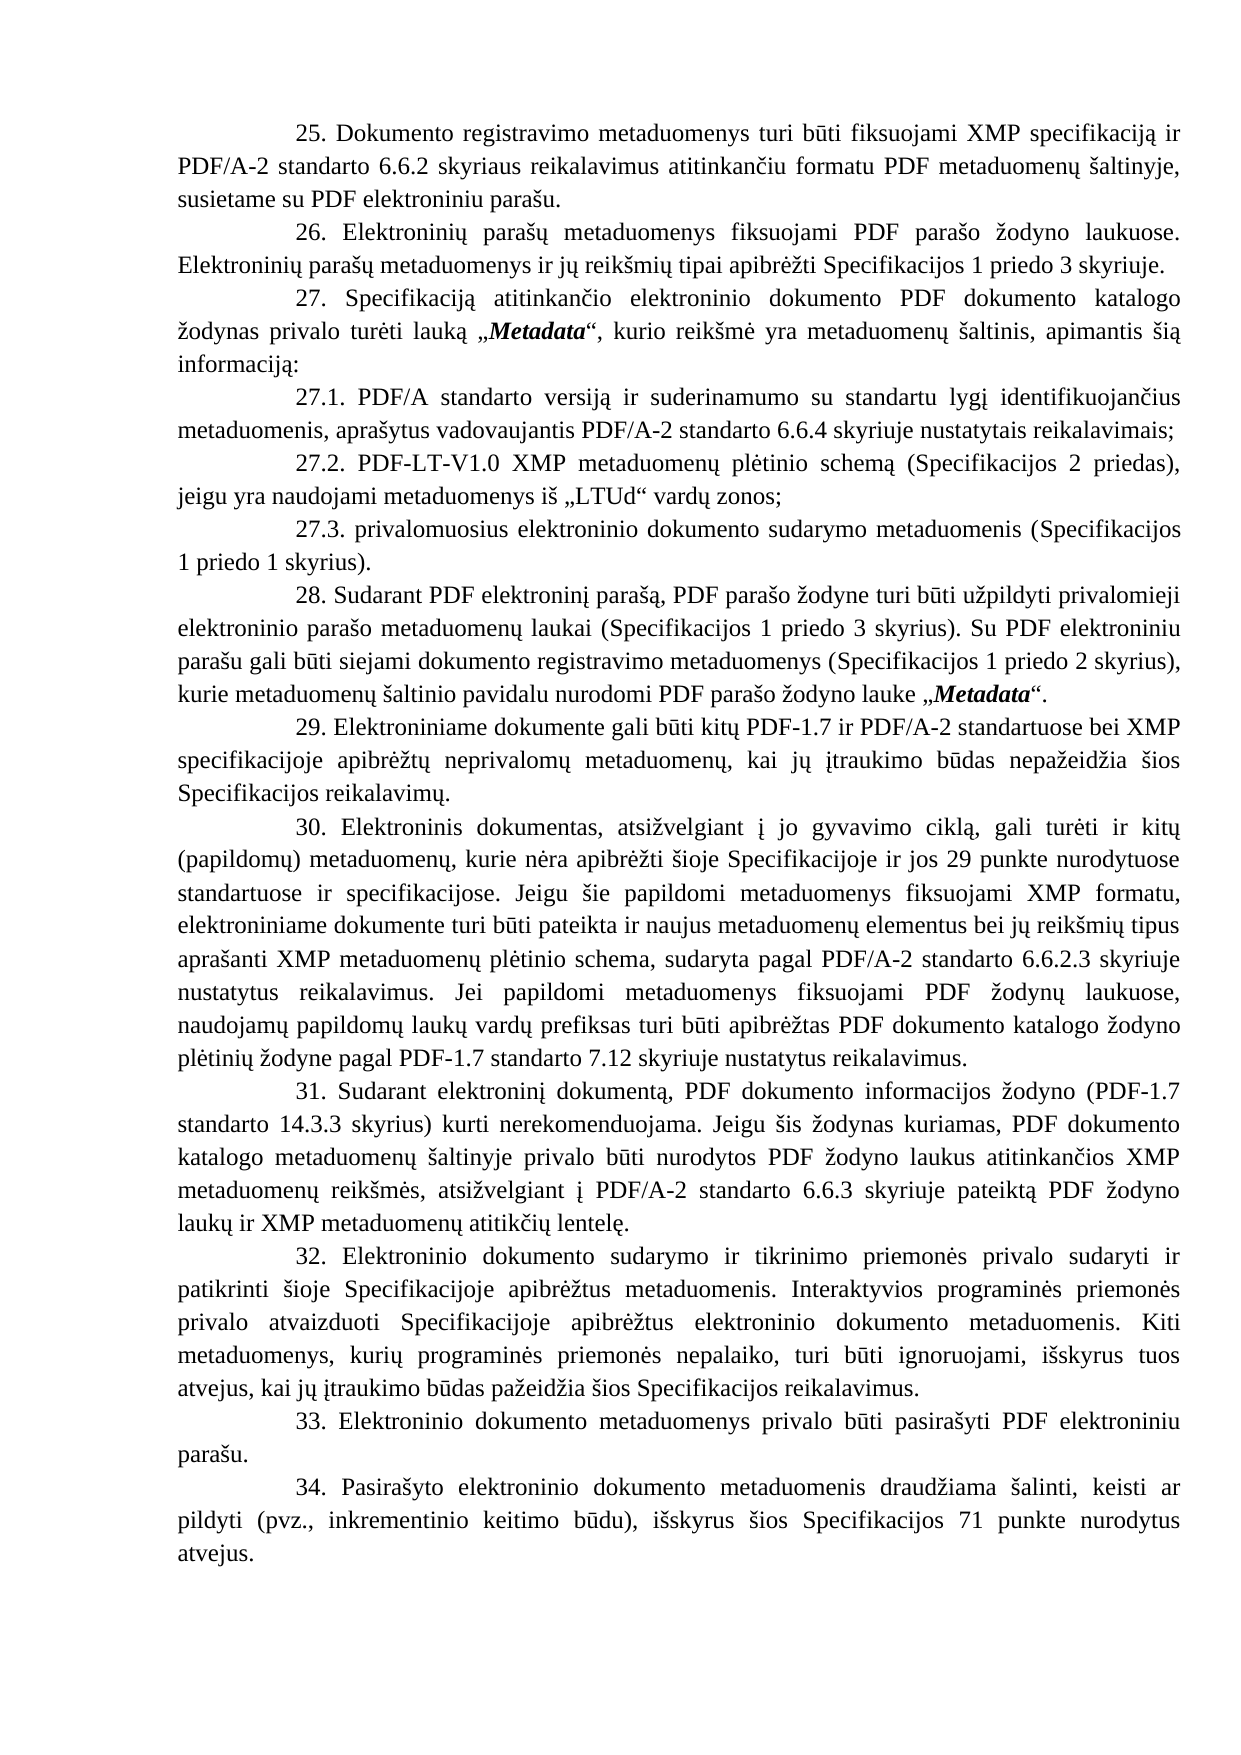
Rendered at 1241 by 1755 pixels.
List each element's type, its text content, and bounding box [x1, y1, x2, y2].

text 26. Elektroninių parašų metaduomenys fiksuojami PDF parašo žodyno laukuose. Elektroninių parašų metaduomenys ir jų reikšmių tipai apibrėžti Specifikacijos 1 priedo 3 skyriuje. [177, 217, 1181, 279]
text 27.3. privalomuosius elektroninio dokumento sudarymo metaduomenis (Specifikacijos 1 priedo 1 skyrius). [177, 514, 1181, 576]
text 27.2. PDF-LT-V1.0 XMP metaduomenų plėtinio schemą (Specifikacijos 2 priedas), jeigu yra naudojami metaduomenys iš „LTUd“ vardų zonos; [177, 448, 1181, 510]
text 31. Sudarant elektroninį dokumentą, PDF dokumento informacijos žodyno (PDF-1.7 standarto 14.3.3 skyrius) kurti nerekomenduojama. Jeigu šis žodynas kuriamas, PDF dokumento katalogo metaduomenų šaltinyje privalo būti nurodytos PDF žodyno laukus atitinkančios XMP metaduomenų reikšmės, atsižvelgiant į PDF/A-2 standarto 6.6.3 skyriuje pateiktą PDF žodyno laukų ir XMP metaduomenų atitikčių lentelę. [177, 1076, 1181, 1237]
text 32. Elektroninio dokumento sudarymo ir tikrinimo priemonės privalo sudaryti ir patikrinti šioje Specifikacijoje apibrėžtus metaduomenis. Interaktyvios programinės priemonės privalo atvaizduoti Specifikacijoje apibrėžtus elektroninio dokumento metaduomenis. Kiti metaduomenys, kurių programinės priemonės nepalaiko, turi būti ignoruojami, išskyrus tuos atvejus, kai jų įtraukimo būdas pažeidžia šios Specifikacijos reikalavimus. [177, 1241, 1181, 1402]
text 25. Dokumento registravimo metaduomenys turi būti fiksuojami XMP specifikaciją ir PDF/A-2 standarto 6.6.2 skyriaus reikalavimus atitinkančiu formatu PDF metaduomenų šaltinyje, susietame su PDF elektroniniu parašu. [177, 118, 1181, 213]
text 27.1. PDF/A standarto versiją ir suderinamumo su standartu lygį identifikuojančius metaduomenis, aprašytus vadovaujantis PDF/A-2 standarto 6.6.4 skyriuje nustatytais reikalavimais; [177, 382, 1181, 444]
text 33. Elektroninio dokumento metaduomenys privalo būti pasirašyti PDF elektroniniu parašu. [177, 1406, 1181, 1468]
text 30. Elektroninis dokumentas, atsižvelgiant į jo gyvavimo ciklą, gali turėti ir kitų (papildomų) metaduomenų, kurie nėra apibrėžti šioje Specifikacijoje ir jos 29 punkte nurodytuose standartuose ir specifikacijose. Jeigu šie papildomi metaduomenys fiksuojami XMP formatu, elektroniniame dokumente turi būti pateikta ir naujus metaduomenų elementus bei jų reikšmių tipus aprašanti XMP metaduomenų plėtinio schema, sudaryta pagal PDF/A-2 standarto 6.6.2.3 skyriuje nustatytus reikalavimus. Jei papildomi metaduomenys fiksuojami PDF žodynų laukuose, naudojamų papildomų laukų vardų prefiksas turi būti apibrėžtas PDF dokumento katalogo žodyno plėtinių žodyne pagal PDF-1.7 standarto 7.12 skyriuje nustatytus reikalavimus. [177, 812, 1181, 1071]
text 28. Sudarant PDF elektroninį parašą, PDF parašo žodyne turi būti užpildyti privalomieji elektroninio parašo metaduomenų laukai (Specifikacijos 1 priedo 3 skyrius). Su PDF elektroniniu parašu gali būti siejami dokumento registravimo metaduomenys (Specifikacijos 1 priedo 2 skyrius), kurie metaduomenų šaltinio pavidalu nurodomi PDF parašo žodyno lauke „Metadata“. [177, 580, 1181, 708]
text 27. Specifikaciją atitinkančio elektroninio dokumento PDF dokumento katalogo žodynas privalo turėti lauką „Metadata“, kurio reikšmė yra metaduomenų šaltinis, apimantis šią informaciją: [177, 283, 1181, 378]
text 29. Elektroniniame dokumente gali būti kitų PDF-1.7 ir PDF/A-2 standartuose bei XMP specifikacijoje apibrėžtų neprivalomų metaduomenų, kai jų įtraukimo būdas nepažeidžia šios Specifikacijos reikalavimų. [177, 712, 1181, 807]
text 34. Pasirašyto elektroninio dokumento metaduomenis draudžiama šalinti, keisti ar pildyti (pvz., inkrementinio keitimo būdu), išskyrus šios Specifikacijos 71 punkte nurodytus atvejus. [177, 1472, 1181, 1567]
